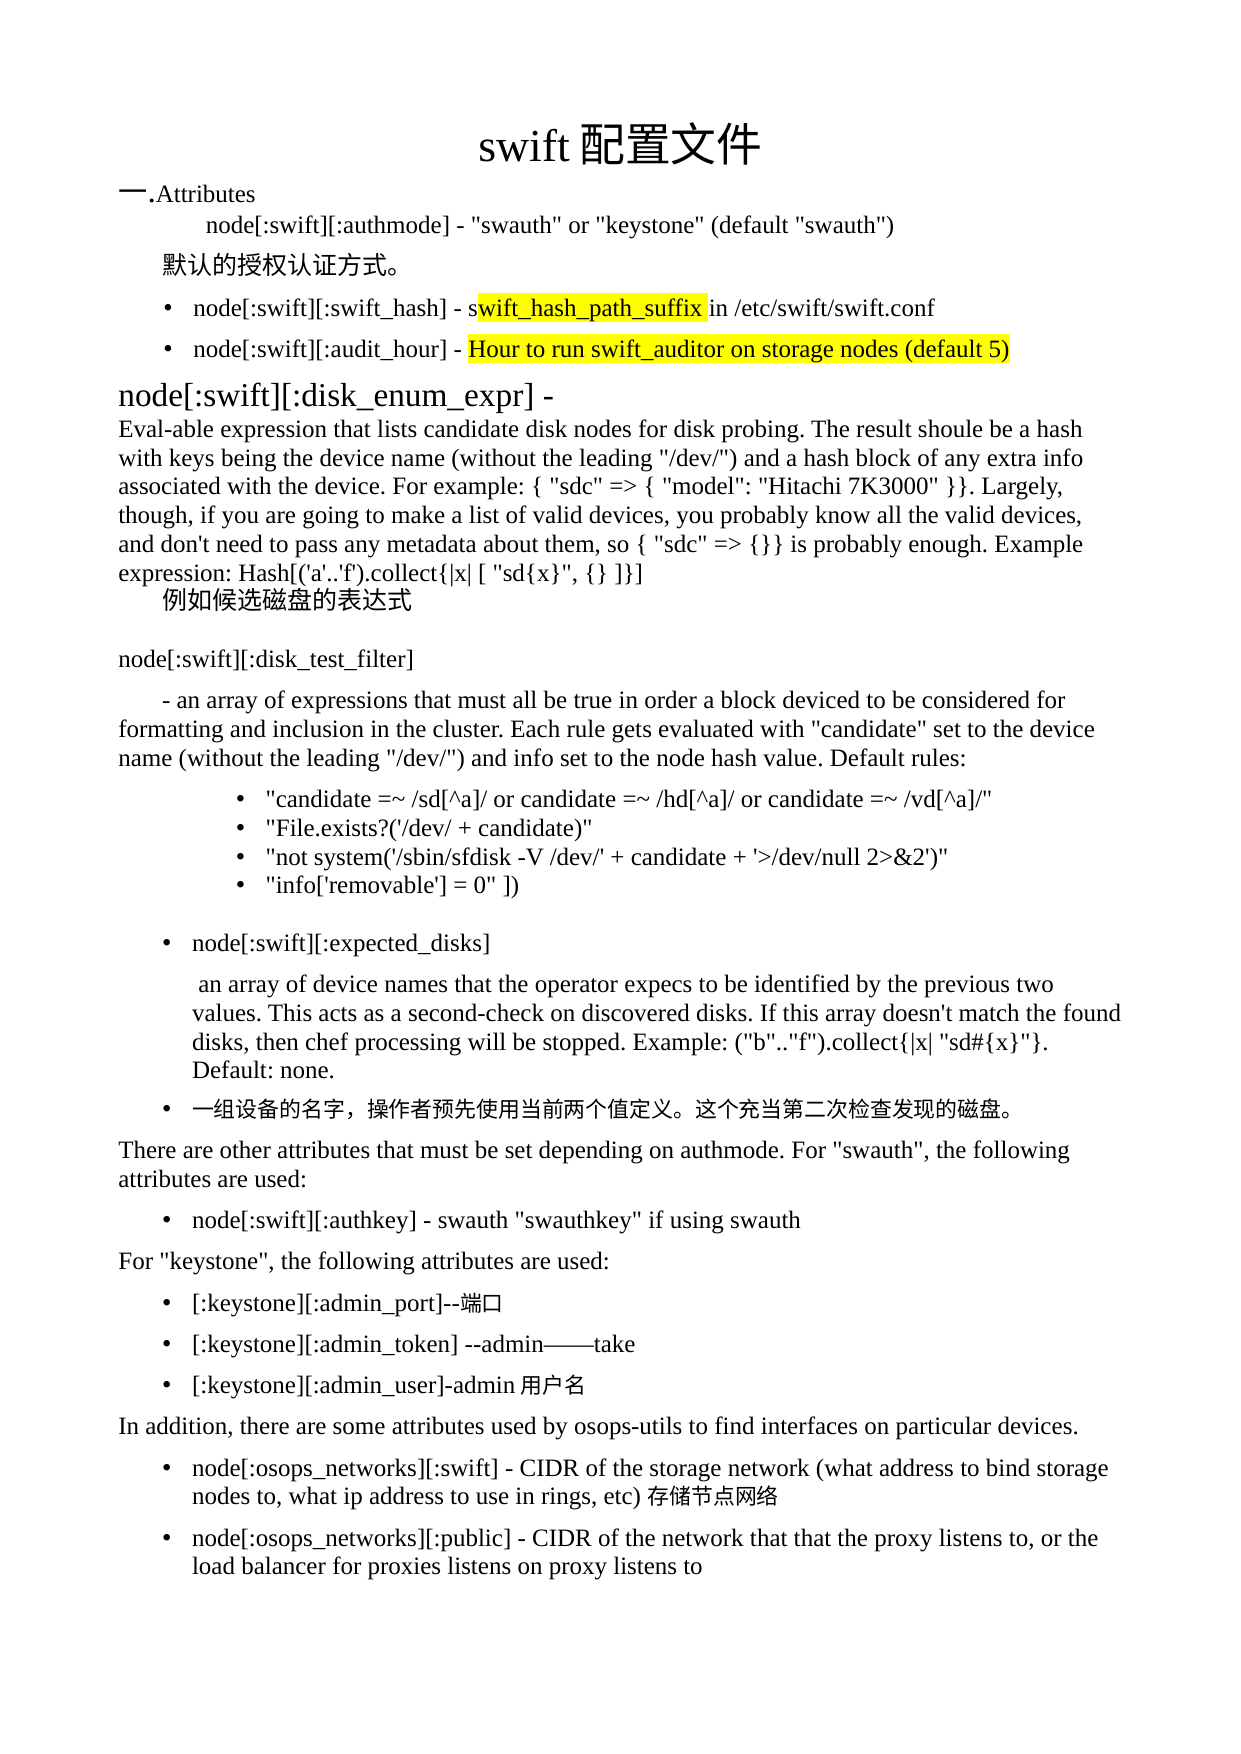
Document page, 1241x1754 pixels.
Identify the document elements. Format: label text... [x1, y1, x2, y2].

list "File.exists?('/dev/ + candidate)" [236, 813, 1122, 842]
list [:keystone][:admin_port]--端口 [162, 1288, 1122, 1316]
text 一.Attributes [118, 172, 1122, 210]
list [:keystone][:admin_user]-admin用户名 [162, 1370, 1122, 1399]
text - an array of expressions that must all be true in order a block deviced to be considered for formatting and inclusion in the cluster. Each rule gets evaluated with "candidate" set to the device name (without the leading "/dev/") and info set to the node hash value. Default rules: [118, 686, 1122, 772]
list node[:swift][:swift_hash] - swift_hash_path_suffix in /etc/swift/swift.conf [164, 293, 1122, 322]
list "candidate =~ /sd[^a]/ or candidate =~ /hd[^a]/ or candidate =~ /vd[^a]/" [236, 784, 1122, 813]
list 一组设备的名字，操作者预先使用当前两个值定义。这个充当第二次检查发现的磁盘。 [162, 1097, 1122, 1123]
text For "keystone", the following attributes are used: [118, 1246, 1122, 1275]
text 默认的授权认证方式。 [118, 251, 1122, 281]
list node[:osops_networks][:swift] - CIDR of the storage network (what address to bind storage nodes to, what ip address to use in rings, etc) 存储节点网络 [162, 1453, 1122, 1510]
text Eval-able expression that lists candidate disk nodes for disk probing. The result shoule be a hash with keys being the device name (without the leading "/dev/") and a hash block of any extra info associated with the device. For example: { "sdc" => { "model": "Hitachi 7K3000" }}. Largely, though, if you are going to make a list of valid devices, you probably know all the valid devices, and don't need to pass any metadata about them, so { "sdc" => {}} is probably enough. Example expression: Hash[('a'..'f').collect{|x| [ "sd{x}", {} ]}] [118, 414, 1122, 586]
text 例如候选磁盘的表达式 [118, 586, 1122, 616]
list "not system('/sbin/sfdisk -V /dev/' + candidate + '>/dev/null 2>&2')" [236, 842, 1122, 871]
text In addition, there are some attributes used by osops-utils to find interfaces on particular devices. [118, 1411, 1122, 1440]
text node[:swift][:disk_test_filter] [118, 644, 1122, 673]
text node[:swift][:authmode] - "swauth" or "keystone" (default "swauth") [118, 210, 1122, 239]
list node[:swift][:audit_hour] - Hour to run swift_auditor on storage nodes (default 5) [164, 334, 1122, 363]
list node[:swift][:authkey] - swauth "swauthkey" if using swauth [162, 1205, 1122, 1234]
list "info['removable'] = 0" ]) [236, 871, 1122, 899]
list node[:swift][:expected_disks] [162, 928, 1122, 957]
text There are other attributes that must be set depending on authmode. For "swauth", the following attributes are used: [118, 1135, 1122, 1193]
text swift配置文件 [118, 118, 1122, 172]
text node[:swift][:disk_enum_expr] - [118, 376, 1122, 414]
list an array of device names that the operator expecs to be identified by the previous two values. This acts as a second-check on discovered disks. If this array doesn't match the found disks, then chef processing will be stopped. Example: ("b".."f").collect{|x| "sd#{x}"}. Default: none. [162, 969, 1122, 1084]
list node[:osops_networks][:public] - CIDR of the network that that the proxy listens to, or the load balancer for proxies listens on proxy listens to [162, 1523, 1122, 1580]
list [:keystone][:admin_token] --admin——take [162, 1329, 1122, 1358]
